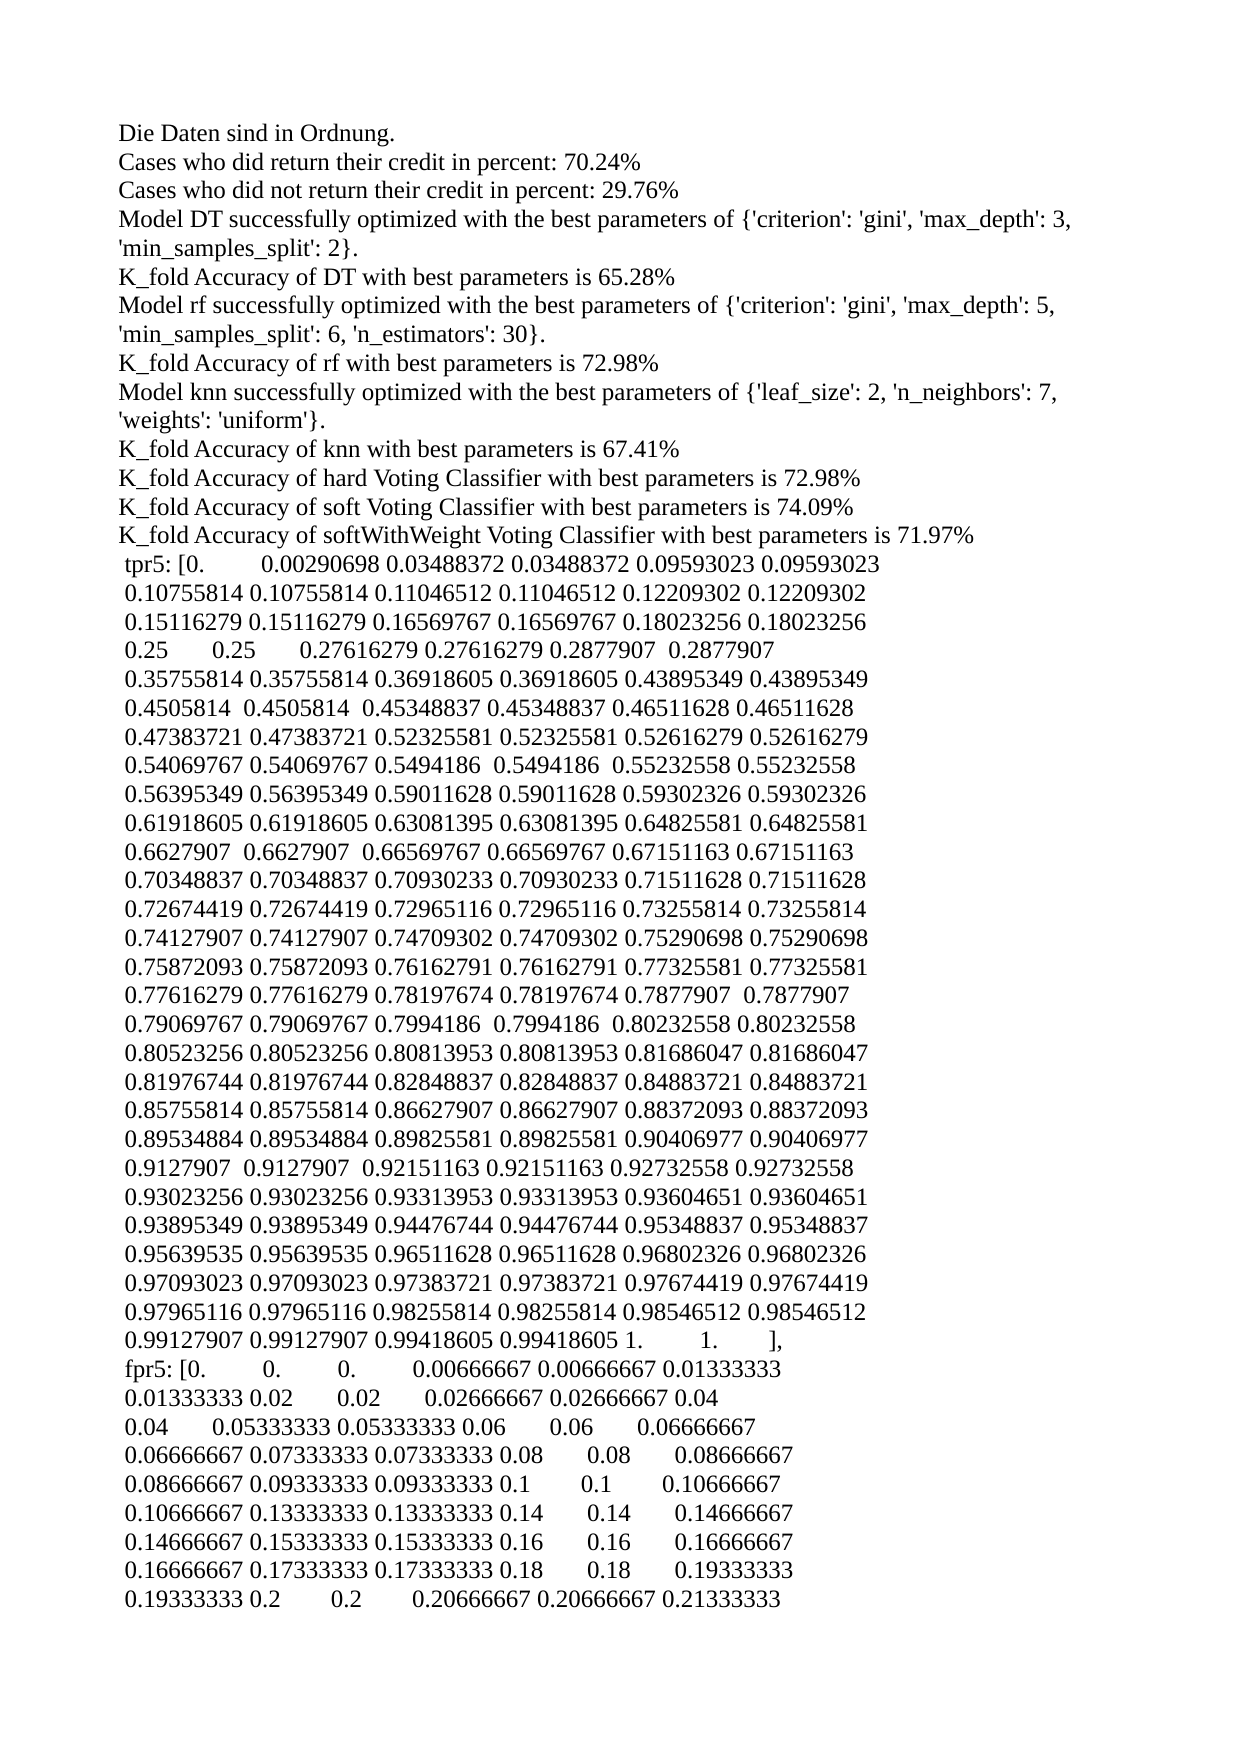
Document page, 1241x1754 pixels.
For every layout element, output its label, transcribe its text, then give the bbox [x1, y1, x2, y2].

text 0.79069767 0.79069767 0.7994186 0.7994186 0.80232558 0.80232558 [118, 1009, 1122, 1038]
text 0.16666667 0.17333333 0.17333333 0.18 0.18 0.19333333 [118, 1556, 1122, 1584]
text 0.85755814 0.85755814 0.86627907 0.86627907 0.88372093 0.88372093 [118, 1096, 1122, 1124]
text 0.01333333 0.02 0.02 0.02666667 0.02666667 0.04 [118, 1383, 1122, 1412]
text 0.47383721 0.47383721 0.52325581 0.52325581 0.52616279 0.52616279 [118, 722, 1122, 751]
text 0.04 0.05333333 0.05333333 0.06 0.06 0.06666667 [118, 1412, 1122, 1441]
text 0.77616279 0.77616279 0.78197674 0.78197674 0.7877907 0.7877907 [118, 981, 1122, 1009]
text 0.14666667 0.15333333 0.15333333 0.16 0.16 0.16666667 [118, 1527, 1122, 1556]
text 0.25 0.25 0.27616279 0.27616279 0.2877907 0.2877907 [118, 636, 1122, 664]
text Cases who did not return their credit in percent: 29.76% [118, 176, 1122, 204]
text 0.89534884 0.89534884 0.89825581 0.89825581 0.90406977 0.90406977 [118, 1124, 1122, 1153]
text fpr5: [0. 0. 0. 0.00666667 0.00666667 0.01333333 [118, 1354, 1122, 1383]
text K_fold Accuracy of soft Voting Classifier with best parameters is 74.09% [118, 492, 1122, 521]
text 0.19333333 0.2 0.2 0.20666667 0.20666667 0.21333333 [118, 1584, 1122, 1613]
text Die Daten sind in Ordnung. [118, 118, 1122, 147]
text 0.75872093 0.75872093 0.76162791 0.76162791 0.77325581 0.77325581 [118, 952, 1122, 981]
text 0.97093023 0.97093023 0.97383721 0.97383721 0.97674419 0.97674419 [118, 1268, 1122, 1297]
text Model DT successfully optimized with the best parameters of {'criterion': 'gini', 'max_depth': 3, 'min_samples_split': 2}. [118, 204, 1122, 262]
text K_fold Accuracy of hard Voting Classifier with best parameters is 72.98% [118, 463, 1122, 492]
text 0.54069767 0.54069767 0.5494186 0.5494186 0.55232558 0.55232558 [118, 751, 1122, 779]
text Model knn successfully optimized with the best parameters of {'leaf_size': 2, 'n_neighbors': 7, 'weights': 'uniform'}. [118, 377, 1122, 434]
text K_fold Accuracy of knn with best parameters is 67.41% [118, 434, 1122, 463]
text 0.10666667 0.13333333 0.13333333 0.14 0.14 0.14666667 [118, 1498, 1122, 1527]
text 0.70348837 0.70348837 0.70930233 0.70930233 0.71511628 0.71511628 [118, 866, 1122, 894]
text K_fold Accuracy of DT with best parameters is 65.28% [118, 262, 1122, 291]
text 0.99127907 0.99127907 0.99418605 0.99418605 1. 1. ], [118, 1326, 1122, 1354]
text 0.93023256 0.93023256 0.93313953 0.93313953 0.93604651 0.93604651 [118, 1182, 1122, 1211]
text K_fold Accuracy of rf with best parameters is 72.98% [118, 348, 1122, 377]
text 0.15116279 0.15116279 0.16569767 0.16569767 0.18023256 0.18023256 [118, 607, 1122, 636]
text 0.9127907 0.9127907 0.92151163 0.92151163 0.92732558 0.92732558 [118, 1153, 1122, 1182]
text 0.97965116 0.97965116 0.98255814 0.98255814 0.98546512 0.98546512 [118, 1297, 1122, 1326]
text 0.06666667 0.07333333 0.07333333 0.08 0.08 0.08666667 [118, 1441, 1122, 1469]
text 0.95639535 0.95639535 0.96511628 0.96511628 0.96802326 0.96802326 [118, 1239, 1122, 1268]
text 0.61918605 0.61918605 0.63081395 0.63081395 0.64825581 0.64825581 [118, 808, 1122, 837]
text 0.4505814 0.4505814 0.45348837 0.45348837 0.46511628 0.46511628 [118, 693, 1122, 722]
text 0.56395349 0.56395349 0.59011628 0.59011628 0.59302326 0.59302326 [118, 779, 1122, 808]
text tpr5: [0. 0.00290698 0.03488372 0.03488372 0.09593023 0.09593023 [118, 549, 1122, 578]
text 0.08666667 0.09333333 0.09333333 0.1 0.1 0.10666667 [118, 1469, 1122, 1498]
text 0.80523256 0.80523256 0.80813953 0.80813953 0.81686047 0.81686047 [118, 1038, 1122, 1067]
text Cases who did return their credit in percent: 70.24% [118, 147, 1122, 176]
text 0.10755814 0.10755814 0.11046512 0.11046512 0.12209302 0.12209302 [118, 578, 1122, 607]
text Model rf successfully optimized with the best parameters of {'criterion': 'gini', 'max_depth': 5, 'min_samples_split': 6, 'n_estimators': 30}. [118, 291, 1122, 348]
text 0.72674419 0.72674419 0.72965116 0.72965116 0.73255814 0.73255814 [118, 894, 1122, 923]
text 0.81976744 0.81976744 0.82848837 0.82848837 0.84883721 0.84883721 [118, 1067, 1122, 1096]
text 0.74127907 0.74127907 0.74709302 0.74709302 0.75290698 0.75290698 [118, 923, 1122, 952]
text 0.35755814 0.35755814 0.36918605 0.36918605 0.43895349 0.43895349 [118, 664, 1122, 693]
text K_fold Accuracy of softWithWeight Voting Classifier with best parameters is 71.97% [118, 521, 1122, 549]
text 0.6627907 0.6627907 0.66569767 0.66569767 0.67151163 0.67151163 [118, 837, 1122, 866]
text 0.93895349 0.93895349 0.94476744 0.94476744 0.95348837 0.95348837 [118, 1211, 1122, 1239]
